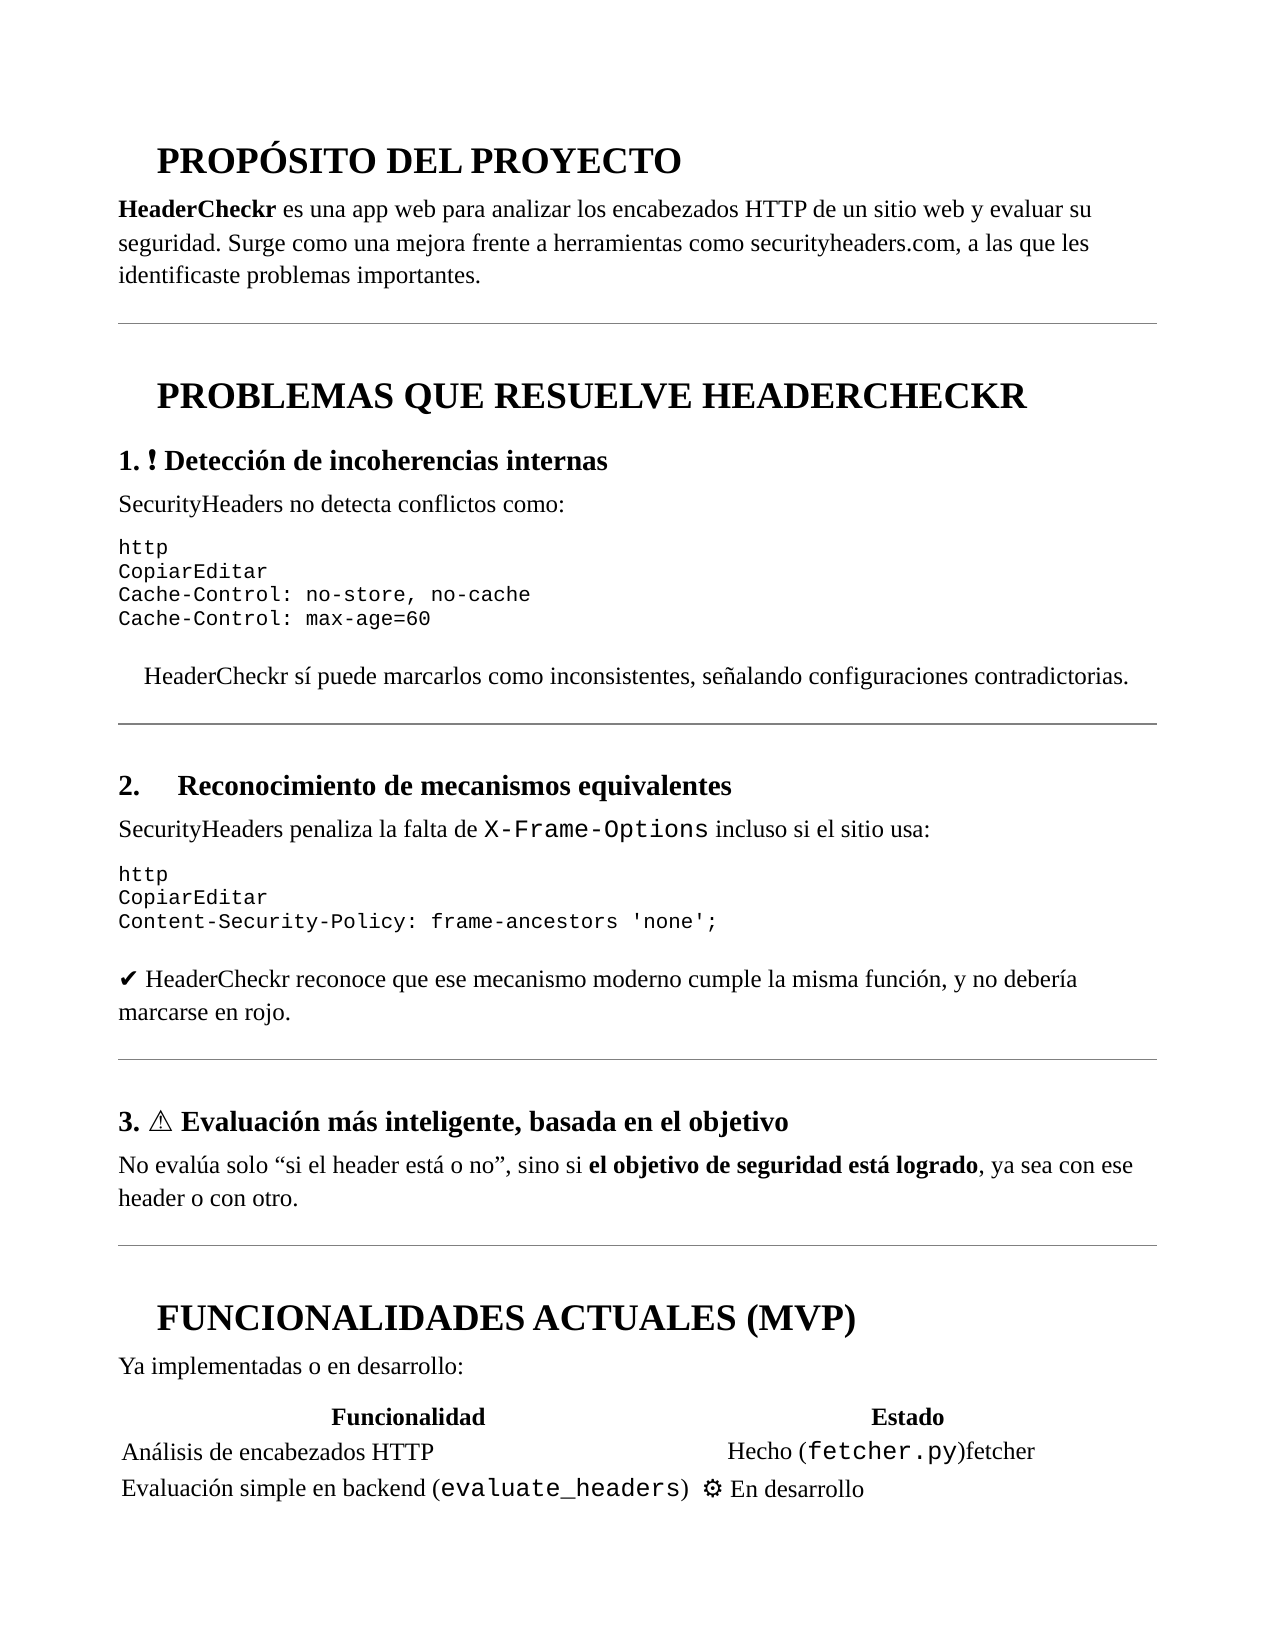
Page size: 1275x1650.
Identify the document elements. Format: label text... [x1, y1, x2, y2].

text Content-Security-Policy: frame-ancestors 'none'; [118, 911, 1157, 935]
table_header Funcionalidad [118, 1399, 698, 1433]
text CopiarEditar [118, 561, 1157, 584]
text ✔️ HeaderCheckr reconoce que ese mecanismo moderno cumple la misma función, y no debería marcarse en rojo. [118, 964, 1157, 1026]
text CopiarEditar [118, 887, 1157, 911]
subtitle ✅ FUNCIONALIDADES ACTUALES (MVP) [118, 1295, 1157, 1338]
text SecurityHeaders no detecta conflictos como: [118, 489, 1157, 518]
text http [118, 864, 1157, 887]
text Ya implementadas o en desarrollo: [118, 1351, 1157, 1380]
table_cell Análisis de encabezados HTTP [118, 1433, 698, 1470]
table_cell ✅ Hecho (fetcher.py)fetcher [699, 1433, 1117, 1470]
text 🔎 HeaderCheckr sí puede marcarlos como inconsistentes, señalando configuraciones contradictorias. [118, 661, 1157, 690]
subtitle 🧠 PROPÓSITO DEL PROYECTO [118, 139, 1157, 182]
text SecurityHeaders penaliza la falta de X-Frame-Options incluso si el sitio usa: [118, 814, 1157, 844]
text HeaderCheckr es una app web para analizar los encabezados HTTP de un sitio web y evaluar su seguridad. Surge como una mejora frente a herramientas como securityheaders.com, a las que les identificaste problemas importantes. [118, 194, 1157, 289]
subtitle 2. 🧩 Reconocimiento de mecanismos equivalentes [118, 768, 1157, 801]
table_cell Evaluación simple en backend (evaluate_headers) [118, 1470, 698, 1507]
table_cell ⚙️ En desarrollo [699, 1470, 1117, 1507]
subtitle ❌ PROBLEMAS QUE RESUELVE HEADERCHECKR [118, 373, 1157, 416]
subtitle 3. ⚠️ Evaluación más inteligente, basada en el objetivo [118, 1104, 1157, 1137]
subtitle 1. ❗ Detección de incoherencias internas [118, 443, 1157, 477]
table_header Estado [699, 1399, 1117, 1433]
text http [118, 537, 1157, 561]
text Cache-Control: no-store, no-cache [118, 584, 1157, 608]
text No evalúa solo “si el header está o no”, sino si el objetivo de seguridad está logrado, ya sea con ese header o con otro. [118, 1150, 1157, 1211]
text Cache-Control: max-age=60 [118, 608, 1157, 632]
